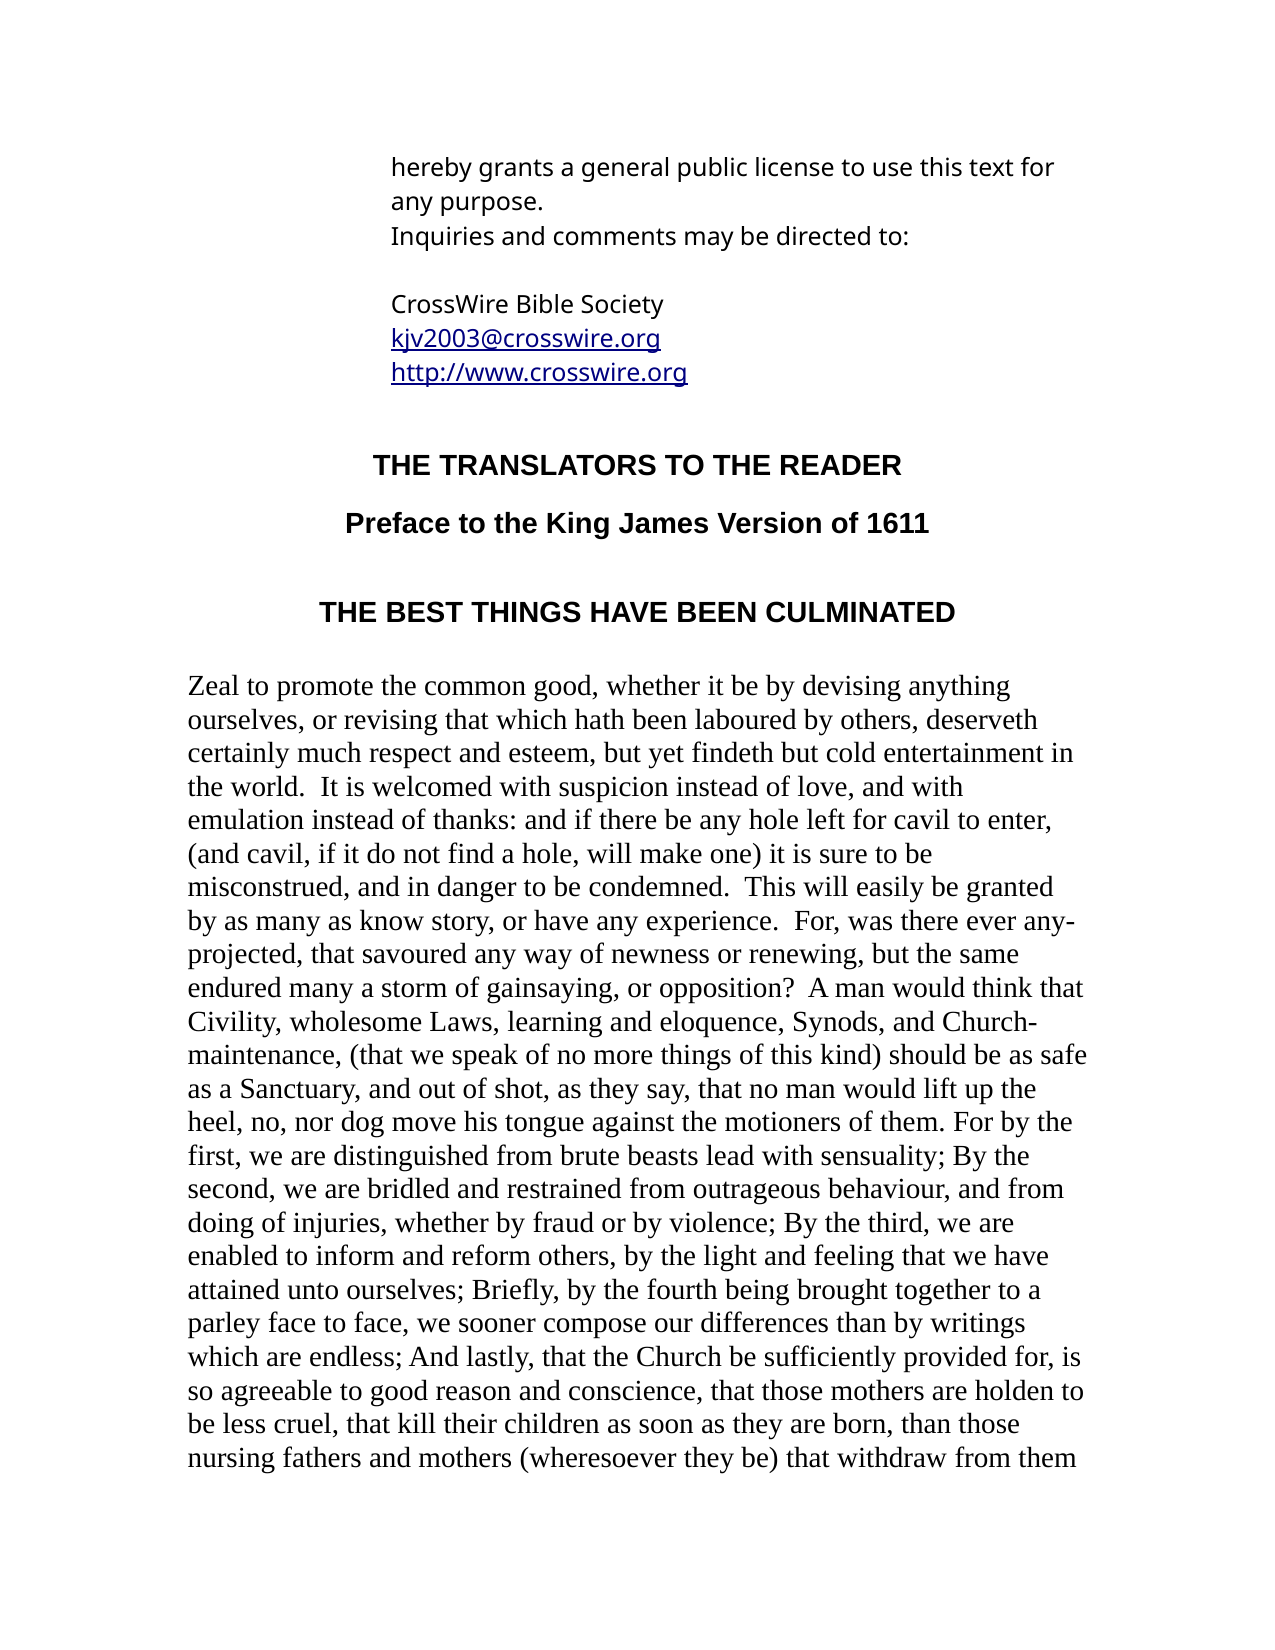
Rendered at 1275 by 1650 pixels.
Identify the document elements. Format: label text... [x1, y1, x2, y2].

text Zeal to promote the common good, whether it be by devising anything ourselves, or revising that which hath been laboured by others, deserveth certainly much respect and esteem, but yet findeth but cold entertainment in the world. It is welcomed with suspicion instead of love, and with emulation instead of thanks: and if there be any hole left for cavil to enter, (and cavil, if it do not find a hole, will make one) it is sure to be misconstrued, and in danger to be condemned. This will easily be granted by as many as know story, or have any experience. For, was there ever any-projected, that savoured any way of newness or renewing, but the same endured many a storm of gainsaying, or opposition? A man would think that Civility, wholesome Laws, learning and eloquence, Synods, and Church-maintenance, (that we speak of no more things of this kind) should be as safe as a Sanctuary, and out of shot, as they say, that no man would lift up the heel, no, nor dog move his tongue against the motioners of them. For by the first, we are distinguished from brute beasts lead with sensuality; By the second, we are bridled and restrained from outrageous behaviour, and from doing of injuries, whether by fraud or by violence; By the third, we are enabled to inform and reform others, by the light and feeling that we have attained unto ourselves; Briefly, by the fourth being brought together to a parley face to face, we sooner compose our differences than by writings which are endless; And lastly, that the Church be sufficiently provided for, is so agreeable to good reason and conscience, that those mothers are holden to be less cruel, that kill their children as soon as they are born, than those nursing fathers and mothers (wheresoever they be) that withdraw from them [187, 668, 1087, 1473]
subtitle THE BEST THINGS HAVE BEEN CULMINATED [187, 595, 1087, 628]
subtitle Preface to the King James Version of 1611 [187, 506, 1087, 539]
table_cell hereby grants a general public license to use this text for any purpose. Inquiries and comments may be directed to: CrossWire Bible Society kjv2003@crosswire.org http://www.crosswire.org [391, 150, 1087, 388]
subtitle THE TRANSLATORS TO THE READER [187, 447, 1087, 481]
table_cell [188, 150, 391, 388]
